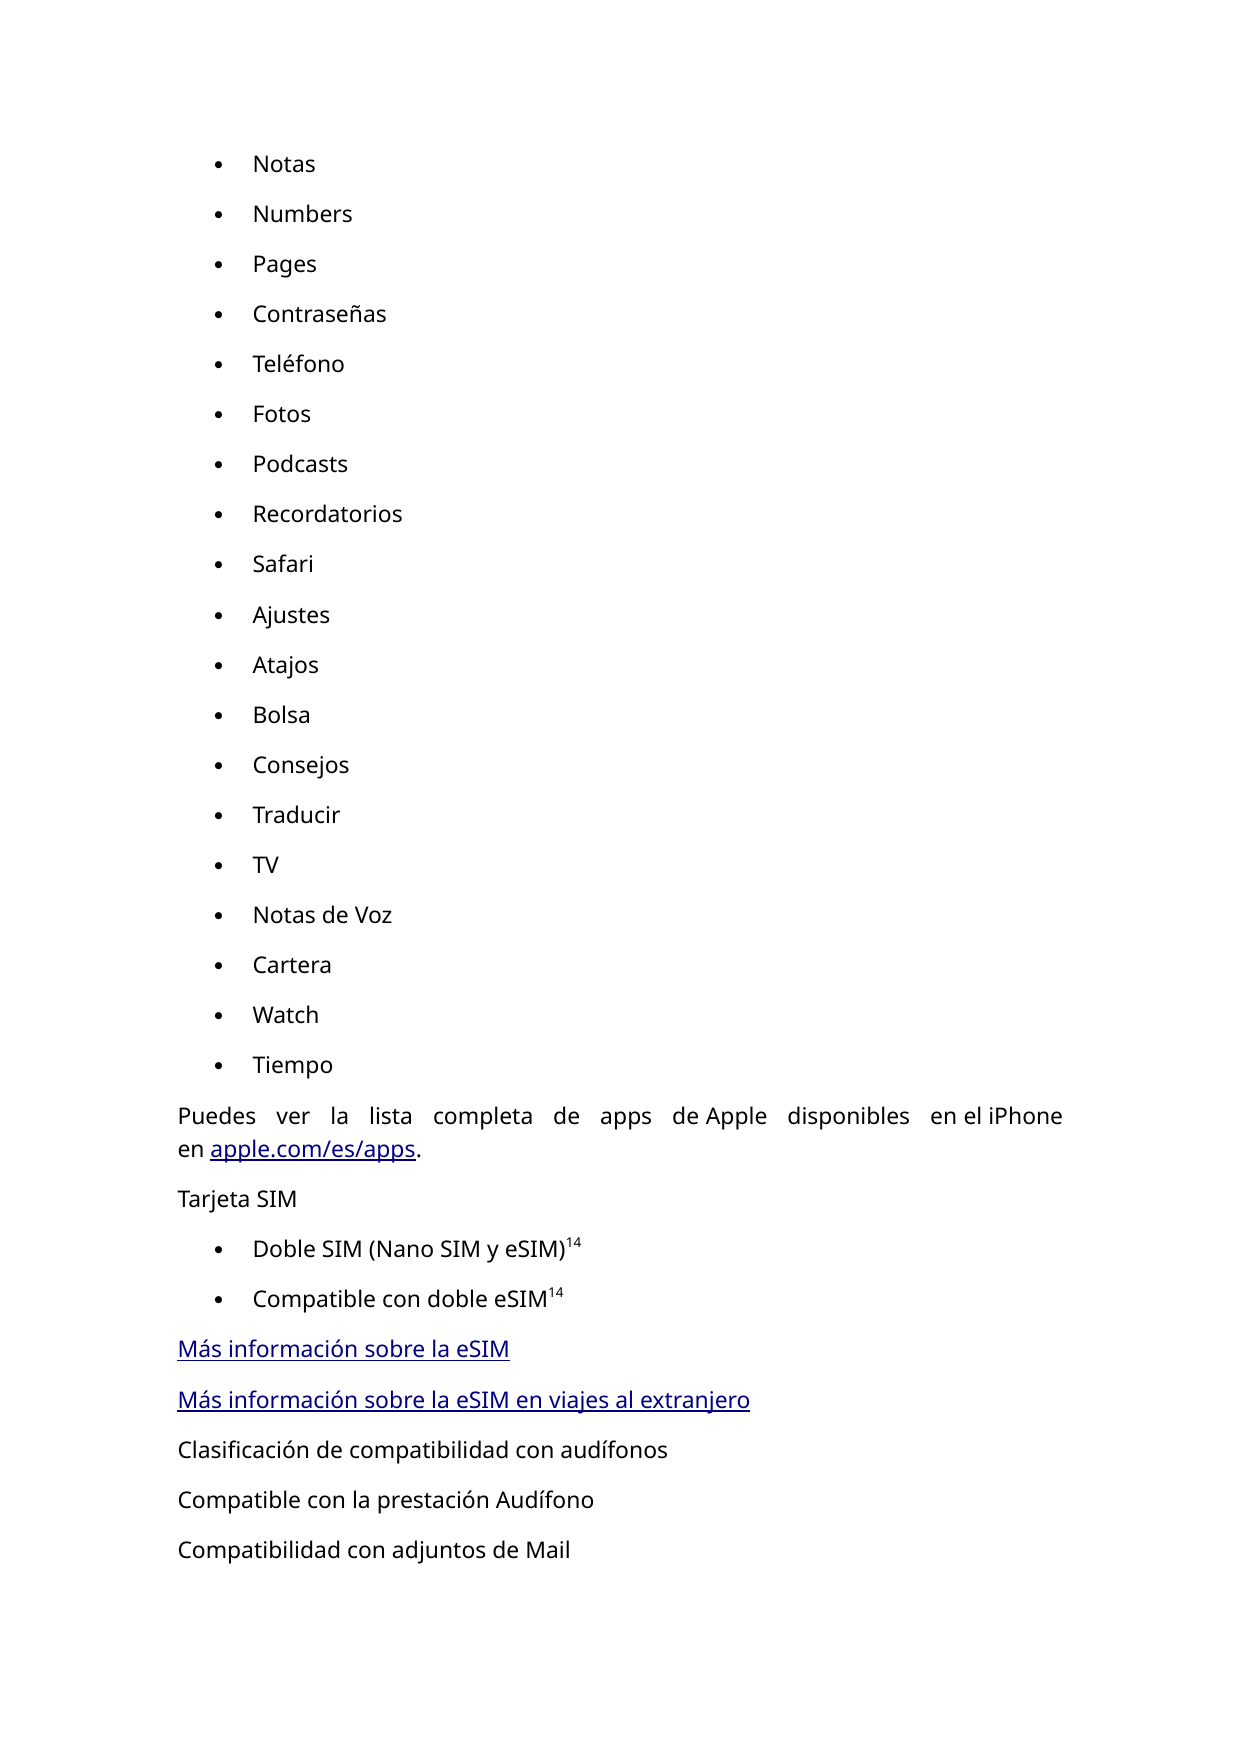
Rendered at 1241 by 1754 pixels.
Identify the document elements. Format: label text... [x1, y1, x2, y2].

list Traducir [215, 799, 1063, 830]
list Fotos [215, 398, 1063, 429]
list Cartera [215, 949, 1063, 981]
list Pages [215, 248, 1063, 279]
list Doble SIM (Nano SIM y eSIM)14 [215, 1233, 1063, 1264]
list Compatible con doble eSIM14 [215, 1283, 1063, 1314]
list Contraseñas [215, 298, 1063, 329]
list Tiempo [215, 1049, 1063, 1081]
list Podcasts [215, 448, 1063, 479]
text Tarjeta SIM [177, 1183, 1063, 1214]
list Ajustes [215, 598, 1063, 630]
list Recordatorios [215, 498, 1063, 529]
list Bolsa [215, 699, 1063, 730]
text Clasificación de compati­bilidad con audífonos [177, 1434, 1063, 1465]
list Atajos [215, 649, 1063, 680]
list TV [215, 849, 1063, 880]
list Teléfono [215, 348, 1063, 379]
list Safari [215, 548, 1063, 580]
text Compati­bilidad con adjuntos de Mail [177, 1534, 1063, 1565]
list Watch [215, 999, 1063, 1031]
list Numbers [215, 198, 1063, 229]
list Notas de Voz [215, 899, 1063, 930]
list Consejos [215, 749, 1063, 780]
text Más información sobre la eSIM [177, 1333, 1063, 1365]
text Compatible con la prestación Audífono [177, 1484, 1063, 1515]
text Más información sobre la eSIM en viajes al extranjero [177, 1383, 1063, 1415]
list Notas [215, 148, 1063, 179]
text Puedes ver la lista completa de apps de Apple disponibles en el iPhone en apple.com/es/apps. [177, 1099, 1063, 1164]
